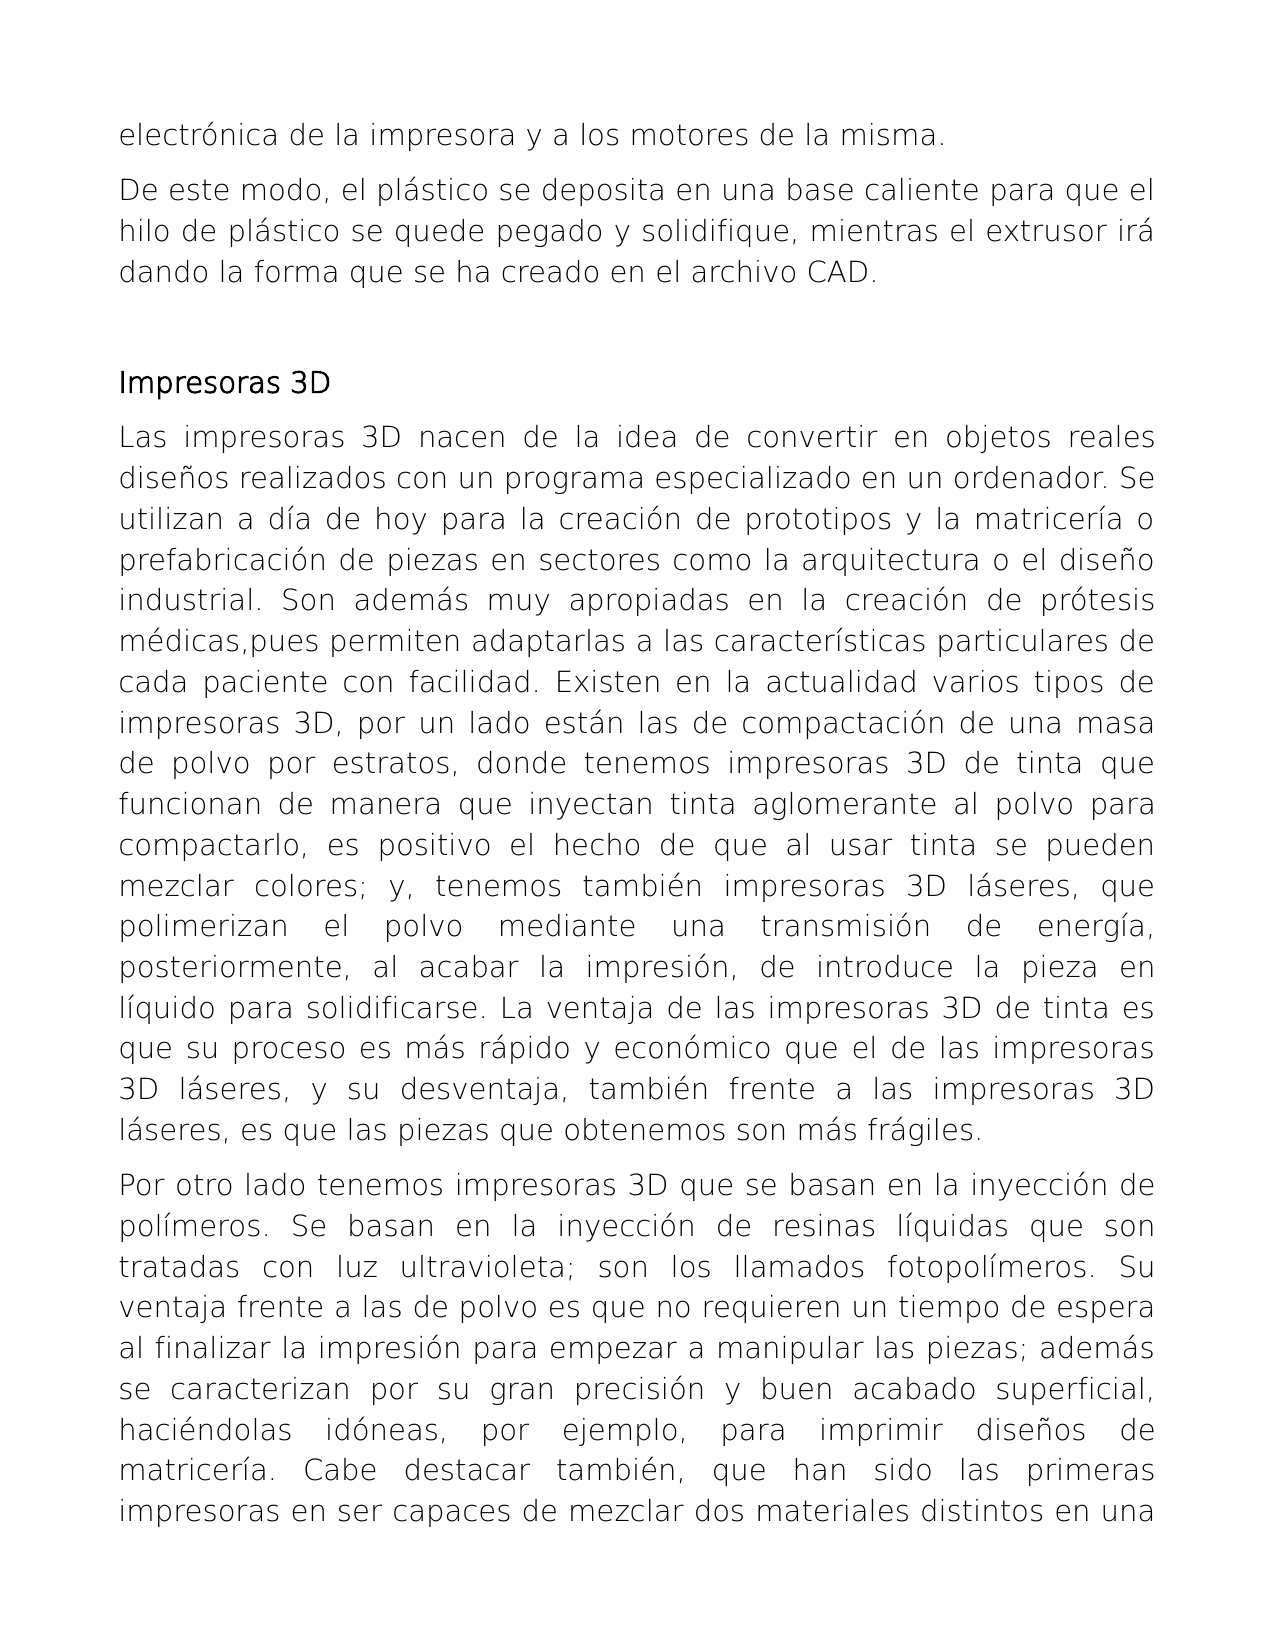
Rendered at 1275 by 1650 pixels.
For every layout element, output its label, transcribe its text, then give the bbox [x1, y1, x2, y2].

text Por otro lado tenemos impresoras 3D que se basan en la inyección de polímeros. Se basan en la inyección de resinas líquidas que son tratadas con luz ultravioleta; son los llamados fotopolímeros. Su ventaja frente a las de polvo es que no requieren un tiempo de espera al finalizar la impresión para empezar a manipular las piezas; además se caracterizan por su gran precisión y buen acabado superficial, haciéndolas idóneas, por ejemplo, para imprimir diseños de matricería. Cabe destacar también, que han sido las primeras impresoras en ser capaces de mezclar dos materiales distintos en una [118, 1168, 1157, 1528]
text electrónica de la impresora y a los motores de la misma. [118, 118, 1157, 152]
text Las impresoras 3D nacen de la idea de convertir en objetos reales diseños realizados con un programa especializado en un ordenador. Se utilizan a día de hoy para la creación de prototipos y la matricería o prefabricación de piezas en sectores como la arquitectura o el diseño industrial. Son además muy apropiadas en la creación de prótesis médicas,pues permiten adaptarlas a las características particulares de cada paciente con facilidad. Existen en la actualidad varios tipos de impresoras 3D, por un lado están las de compactación de una masa de polvo por estratos, donde tenemos impresoras 3D de tinta que funcionan de manera que inyectan tinta aglomerante al polvo para compactarlo, es positivo el hecho de que al usar tinta se pueden mezclar colores; y, tenemos también impresoras 3D láseres, que polimerizan el polvo mediante una transmisión de energía, posteriormente, al acabar la impresión, de introduce la pieza en líquido para solidificarse. La ventaja de las impresoras 3D de tinta es que su proceso es más rápido y económico que el de las impresoras 3D láseres, y su desventaja, también frente a las impresoras 3D láseres, es que las piezas que obtenemos son más frágiles. [118, 421, 1157, 1147]
text Impresoras 3D [118, 366, 1157, 399]
text De este modo, el plástico se deposita en una base caliente para que el hilo de plástico se quede pegado y solidifique, mientras el extrusor irá dando la forma que se ha creado en el archivo CAD. [118, 173, 1157, 289]
